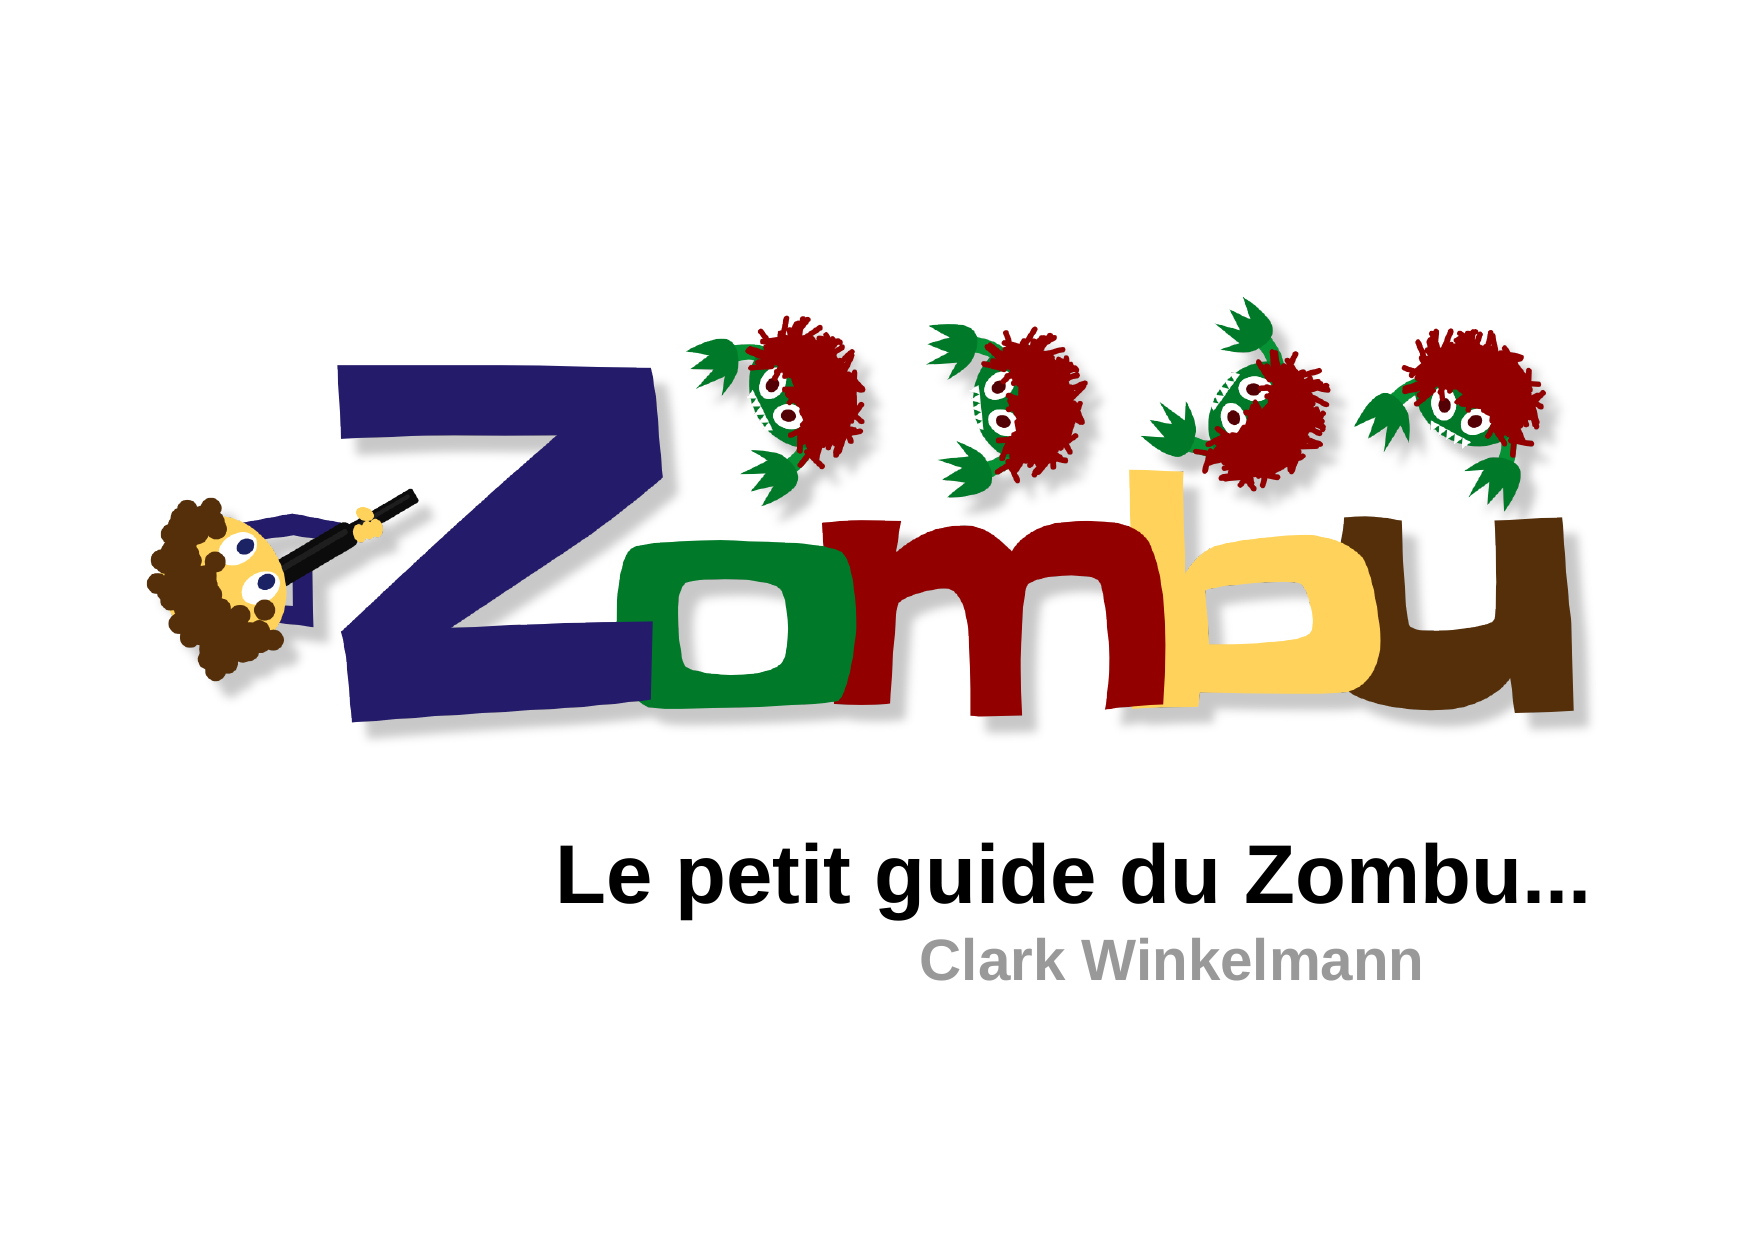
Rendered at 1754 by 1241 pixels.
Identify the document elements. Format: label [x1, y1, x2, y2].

picture [136, 285, 1611, 761]
